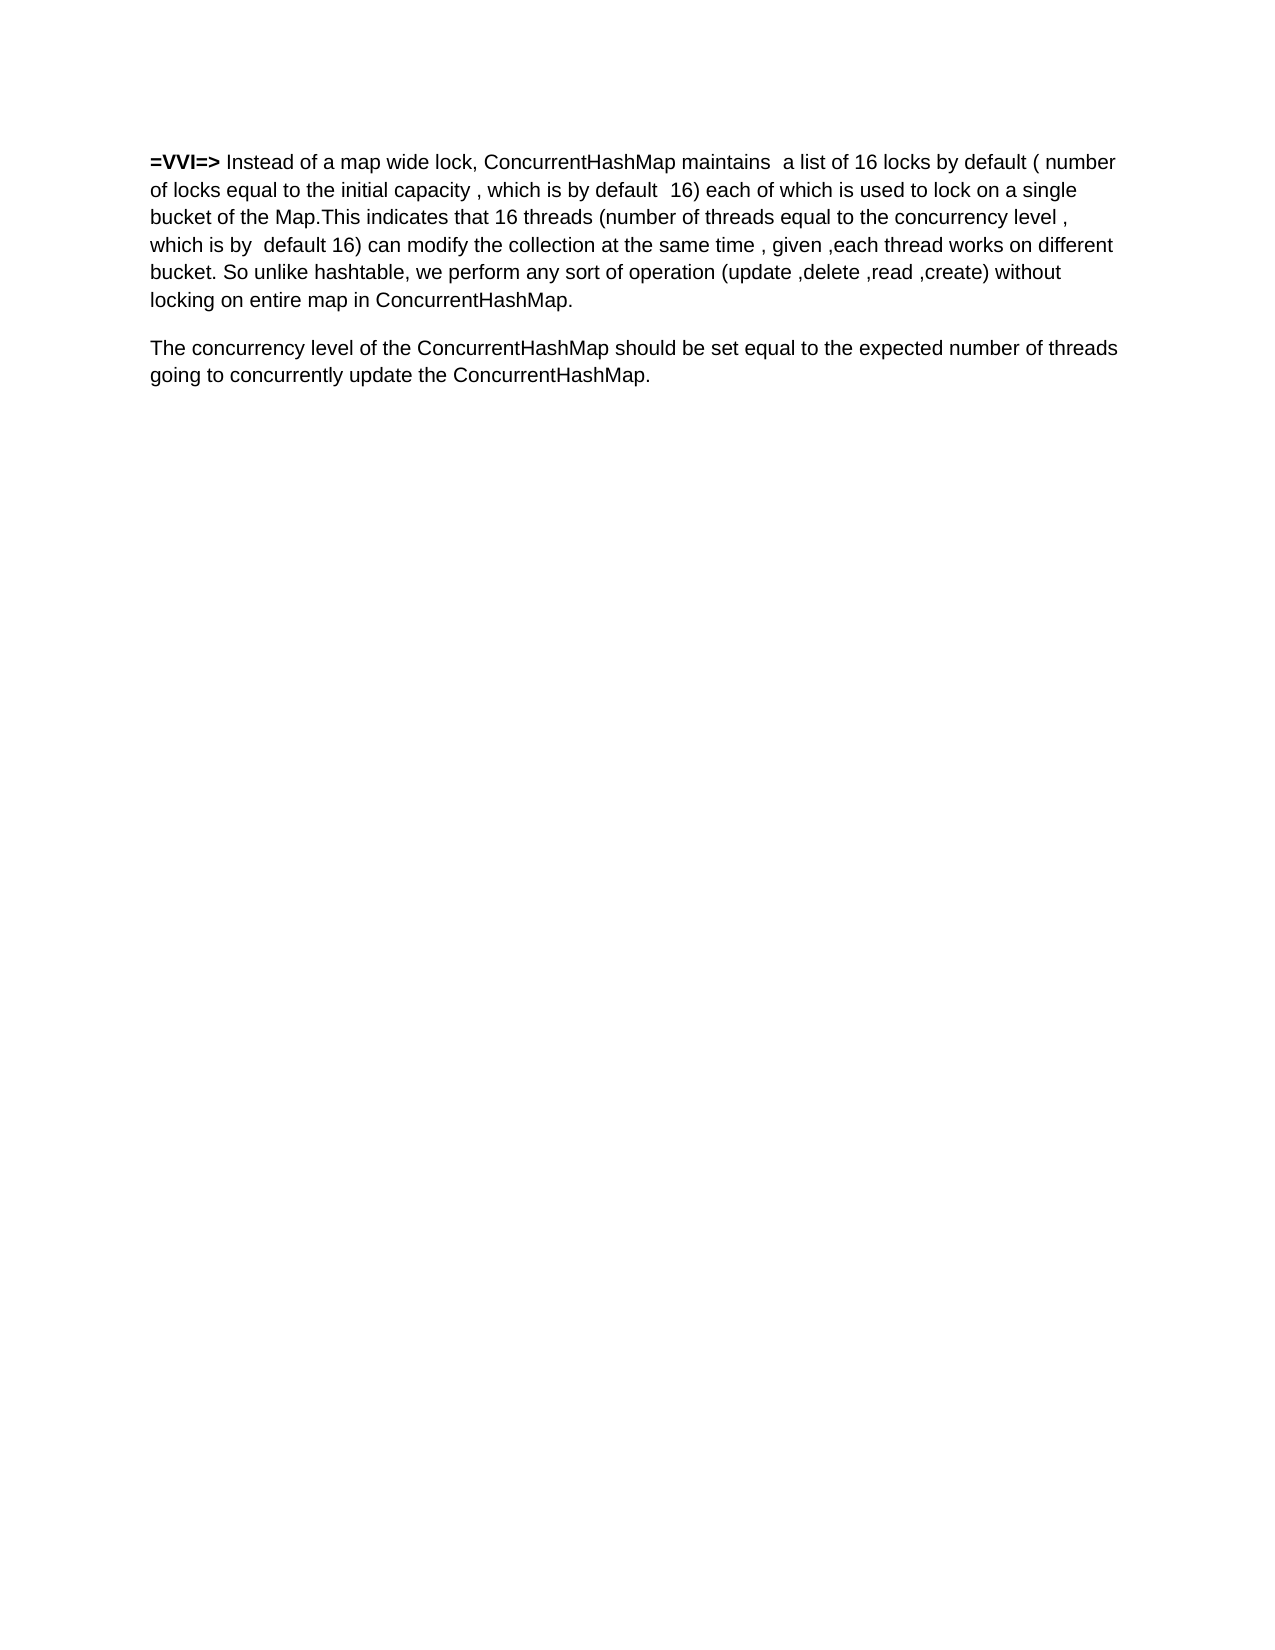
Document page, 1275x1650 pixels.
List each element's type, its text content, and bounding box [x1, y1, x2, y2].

text =VVI=> Instead of a map wide lock, ConcurrentHashMap maintains a list of 16 locks by default ( number of locks equal to the initial capacity , which is by default 16) each of which is used to lock on a single bucket of the Map.This indicates that 16 threads (number of threads equal to the concurrency level , which is by default 16) can modify the collection at the same time , given ,each thread works on different bucket. So unlike hashtable, we perform any sort of operation (update ,delete ,read ,create) without locking on entire map in ConcurrentHashMap. [150, 150, 1125, 311]
text The concurrency level of the ConcurrentHashMap should be set equal to the expected number of threads going to concurrently update the ConcurrentHashMap. [150, 336, 1125, 387]
